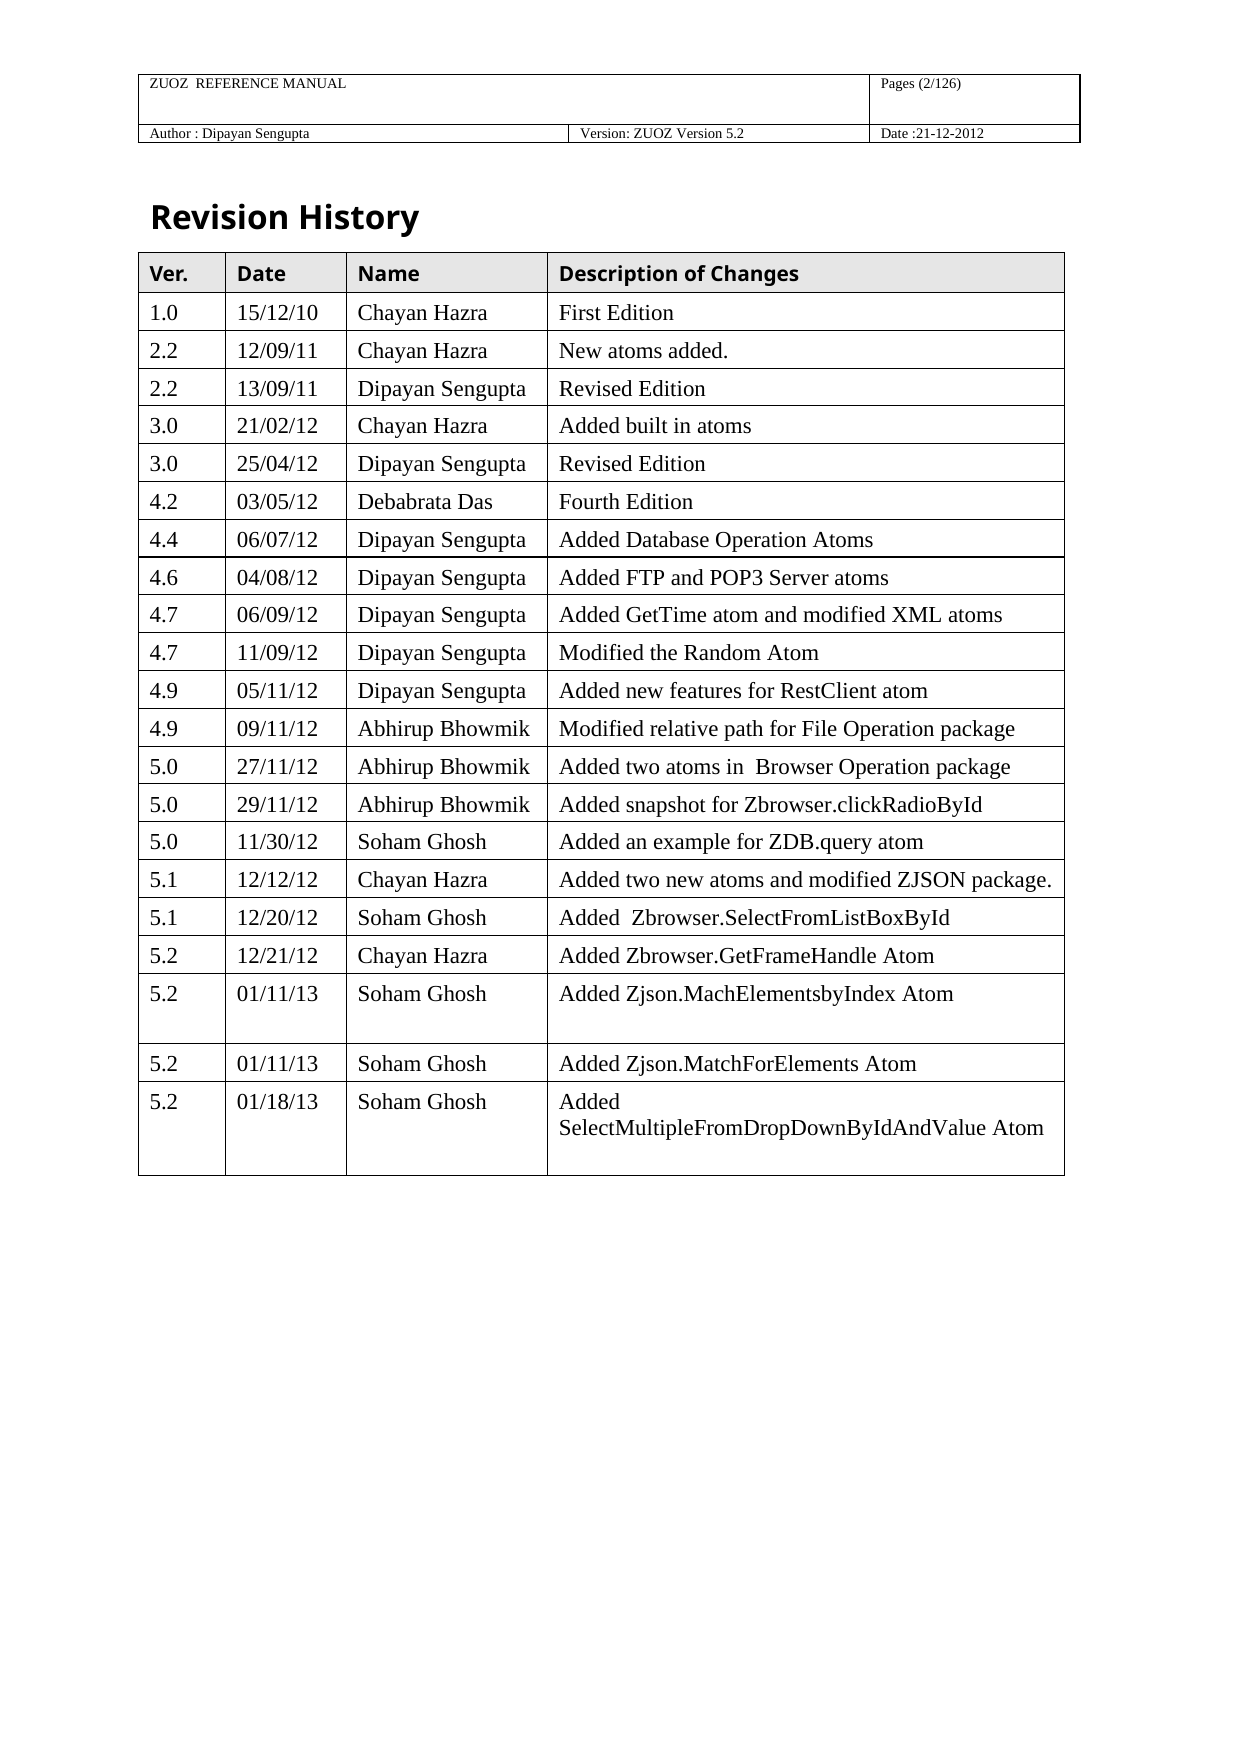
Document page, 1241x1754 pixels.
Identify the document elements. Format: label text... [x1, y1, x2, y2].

table_cell 05/03/12 [226, 482, 346, 519]
table_cell New atoms added. [548, 331, 1064, 367]
table_cell 5.1 [139, 860, 225, 897]
table_cell 27/11/12 [226, 747, 346, 783]
table_cell 29/11/12 [226, 784, 346, 821]
table_cell 1.0 [139, 293, 225, 329]
table_cell 11/05/12 [226, 671, 346, 708]
table_cell Added GetTime atom and modified XML atoms [548, 595, 1064, 632]
table_cell Soham Ghosh [347, 974, 547, 1043]
table_cell Chayan Hazra [347, 406, 547, 443]
table_cell 09/12/11 [226, 331, 346, 367]
table_cell 3.0 [139, 406, 225, 443]
table_cell Dipayan Sengupta [347, 633, 547, 670]
table_cell Revised Edition [548, 444, 1064, 481]
table_cell First Edition [548, 293, 1064, 329]
table_cell 4.2 [139, 482, 225, 519]
table_cell Added Zjson.MachElementsbyIndex Atom [548, 974, 1064, 1043]
table_cell Modified the Random Atom [548, 633, 1064, 670]
table_cell Modified relative path for File Operation package [548, 709, 1064, 746]
table_cell 5.0 [139, 822, 225, 859]
table_cell Added new features for RestClient atom [548, 671, 1064, 708]
table_cell 4.9 [139, 671, 225, 708]
table_cell 09/06/12 [226, 595, 346, 632]
table_cell Chayan Hazra [347, 860, 547, 897]
table_cell 11/01/13 [226, 1044, 346, 1081]
table_cell 5.2 [139, 1082, 225, 1175]
table_cell Added an example for ZDB.query atom [548, 822, 1064, 859]
table_cell 5.0 [139, 747, 225, 783]
table_cell 4.6 [139, 558, 225, 594]
table_cell 08/04/12 [226, 558, 346, 594]
table_cell 11/09/12 [226, 709, 346, 746]
table_cell Dipayan Sengupta [347, 444, 547, 481]
table_cell 5.2 [139, 974, 225, 1043]
table_header Ver. [139, 253, 225, 292]
table_cell Chayan Hazra [347, 936, 547, 972]
table_cell 20/12/12 [226, 898, 346, 934]
table_cell 30/11/12 [226, 822, 346, 859]
table_cell Added two atoms in Browser Operation package [548, 747, 1064, 783]
table_cell 4.4 [139, 520, 225, 556]
table_cell 25/04/12 [226, 444, 346, 481]
table_cell 09/11/12 [226, 633, 346, 670]
table_cell Added Zbrowser.GetFrameHandle Atom [548, 936, 1064, 972]
table_cell 21/12/12 [226, 936, 346, 972]
table_cell Added snapshot for Zbrowser.clickRadioById [548, 784, 1064, 821]
table_cell Dipayan Sengupta [347, 595, 547, 632]
text Revision History [150, 194, 1050, 239]
table_cell Abhirup Bhowmik [347, 784, 547, 821]
table_cell 21/02/12 [226, 406, 346, 443]
table_cell 12/12/12 [226, 860, 346, 897]
table_cell 5.2 [139, 1044, 225, 1081]
table_cell 5.0 [139, 784, 225, 821]
table_cell Dipayan Sengupta [347, 671, 547, 708]
table_cell 18/01/13 [226, 1082, 346, 1175]
table_cell Fourth Edition [548, 482, 1064, 519]
table_cell Chayan Hazra [347, 331, 547, 367]
table_header Name [347, 253, 547, 292]
table_cell Added SelectMultipleFromDropDownByIdAndValue Atom [548, 1082, 1064, 1175]
table_cell Dipayan Sengupta [347, 369, 547, 405]
table_cell Dipayan Sengupta [347, 520, 547, 556]
table_cell 13/09/11 [226, 369, 346, 405]
table_cell 3.0 [139, 444, 225, 481]
table_cell Added Database Operation Atoms [548, 520, 1064, 556]
table_cell Added Zbrowser.SelectFromListBoxById [548, 898, 1064, 934]
table_cell 5.1 [139, 898, 225, 934]
table_cell Abhirup Bhowmik [347, 709, 547, 746]
table_cell 4.9 [139, 709, 225, 746]
table_cell Added two new atoms and modified ZJSON package. [548, 860, 1064, 897]
table_cell Dipayan Sengupta [347, 558, 547, 594]
table_cell Soham Ghosh [347, 1082, 547, 1175]
table_cell Soham Ghosh [347, 822, 547, 859]
table_cell Added Zjson.MatchForElements Atom [548, 1044, 1064, 1081]
table_cell 15/12/10 [226, 293, 346, 329]
table_cell 4.7 [139, 633, 225, 670]
table_cell Abhirup Bhowmik [347, 747, 547, 783]
table_cell Chayan Hazra [347, 293, 547, 329]
table_cell 07/06/12 [226, 520, 346, 556]
table_cell 11/01/13 [226, 974, 346, 1043]
table_cell 2.2 [139, 331, 225, 367]
table_cell Added built in atoms [548, 406, 1064, 443]
table_cell Revised Edition [548, 369, 1064, 405]
table_cell 4.7 [139, 595, 225, 632]
table_cell Soham Ghosh [347, 898, 547, 934]
table_cell 5.2 [139, 936, 225, 972]
table_cell Added FTP and POP3 Server atoms [548, 558, 1064, 594]
table_header Date [226, 253, 346, 292]
table_cell 2.2 [139, 369, 225, 405]
table_cell Debabrata Das [347, 482, 547, 519]
table_cell Soham Ghosh [347, 1044, 547, 1081]
table_header Description of Changes [548, 253, 1064, 292]
